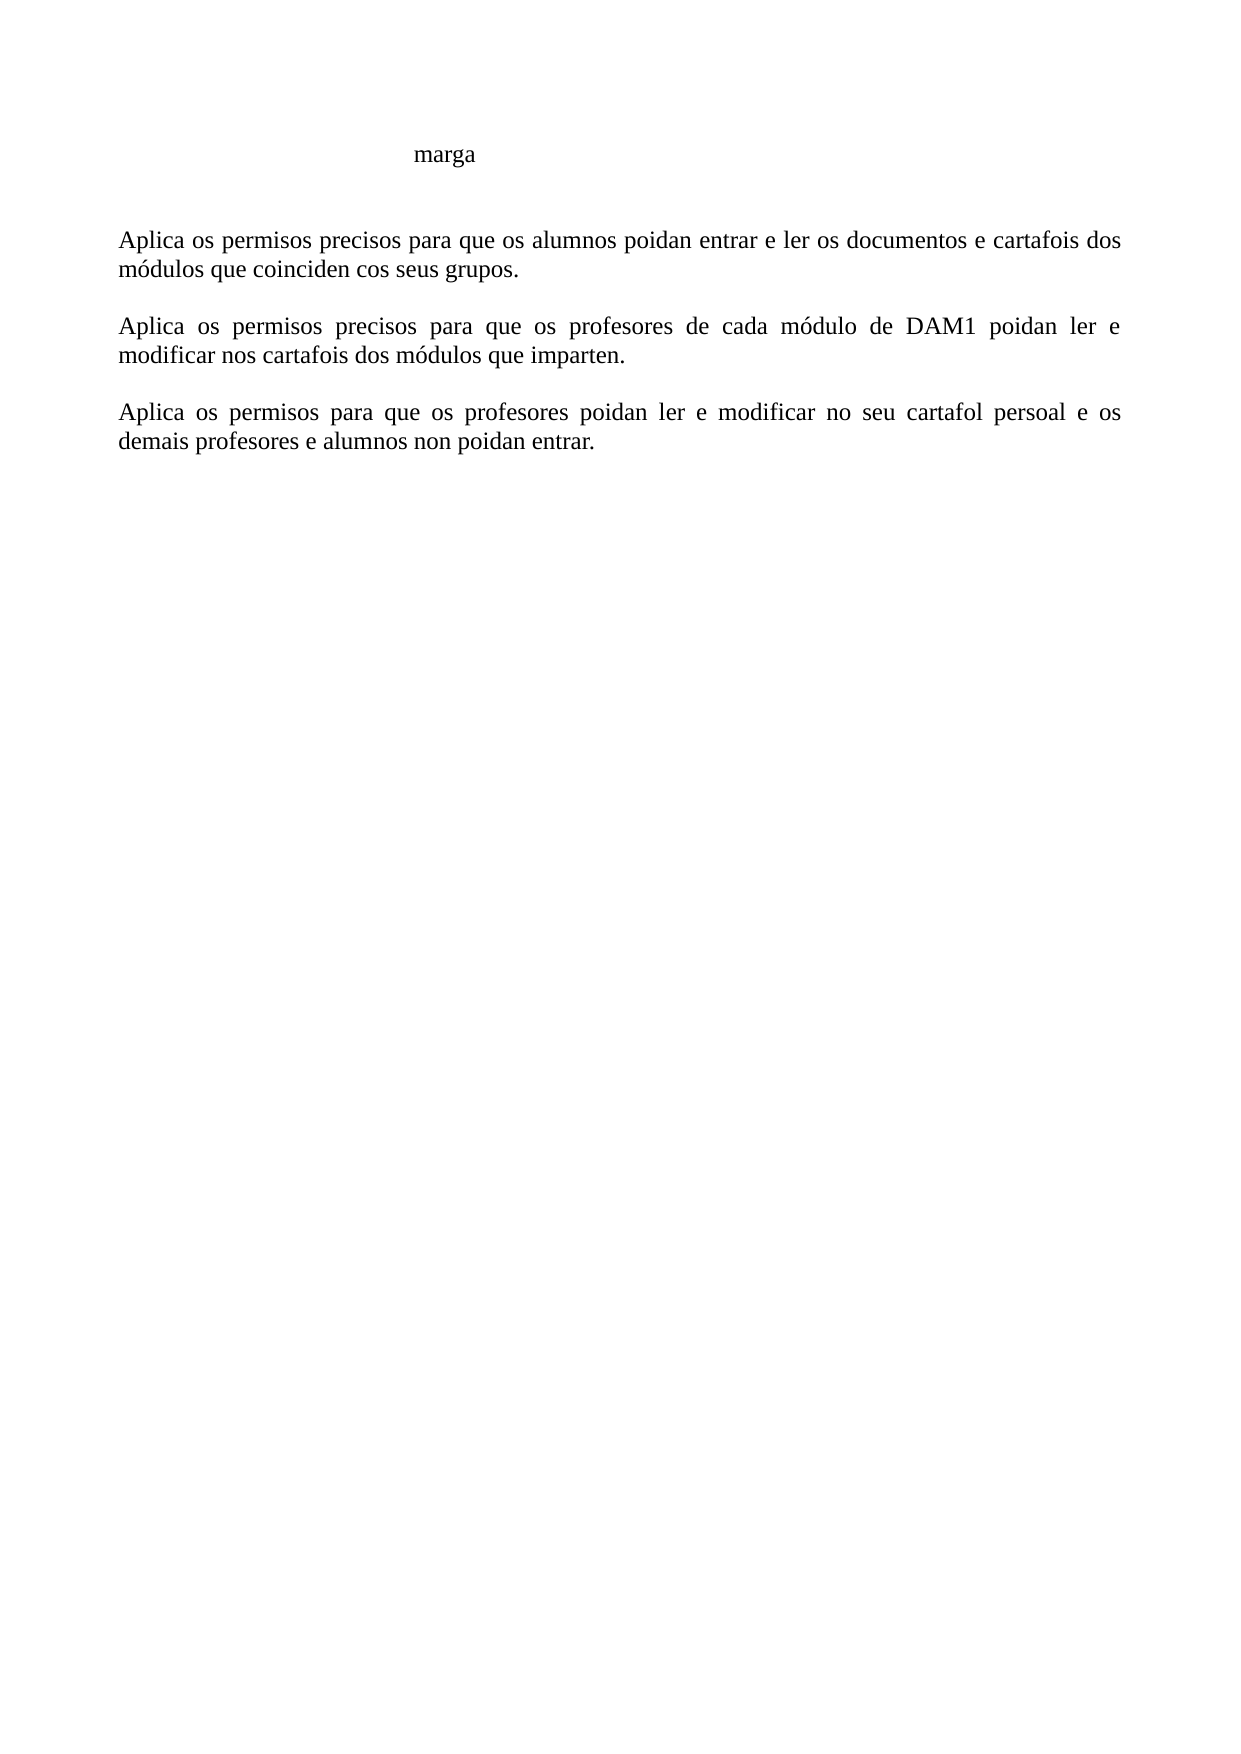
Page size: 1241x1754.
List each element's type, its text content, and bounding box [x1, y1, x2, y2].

text Aplica os permisos precisos para que os profesores de cada módulo de DAM1 poidan ler e modificar nos cartafois dos módulos que imparten. [118, 311, 1122, 369]
text marga [118, 139, 1122, 167]
text Aplica os permisos precisos para que os alumnos poidan entrar e ler os documentos e cartafois dos módulos que coinciden cos seus grupos. [118, 225, 1122, 282]
text Aplica os permisos para que os profesores poidan ler e modificar no seu cartafol persoal e os demais profesores e alumnos non poidan entrar. [118, 397, 1122, 455]
